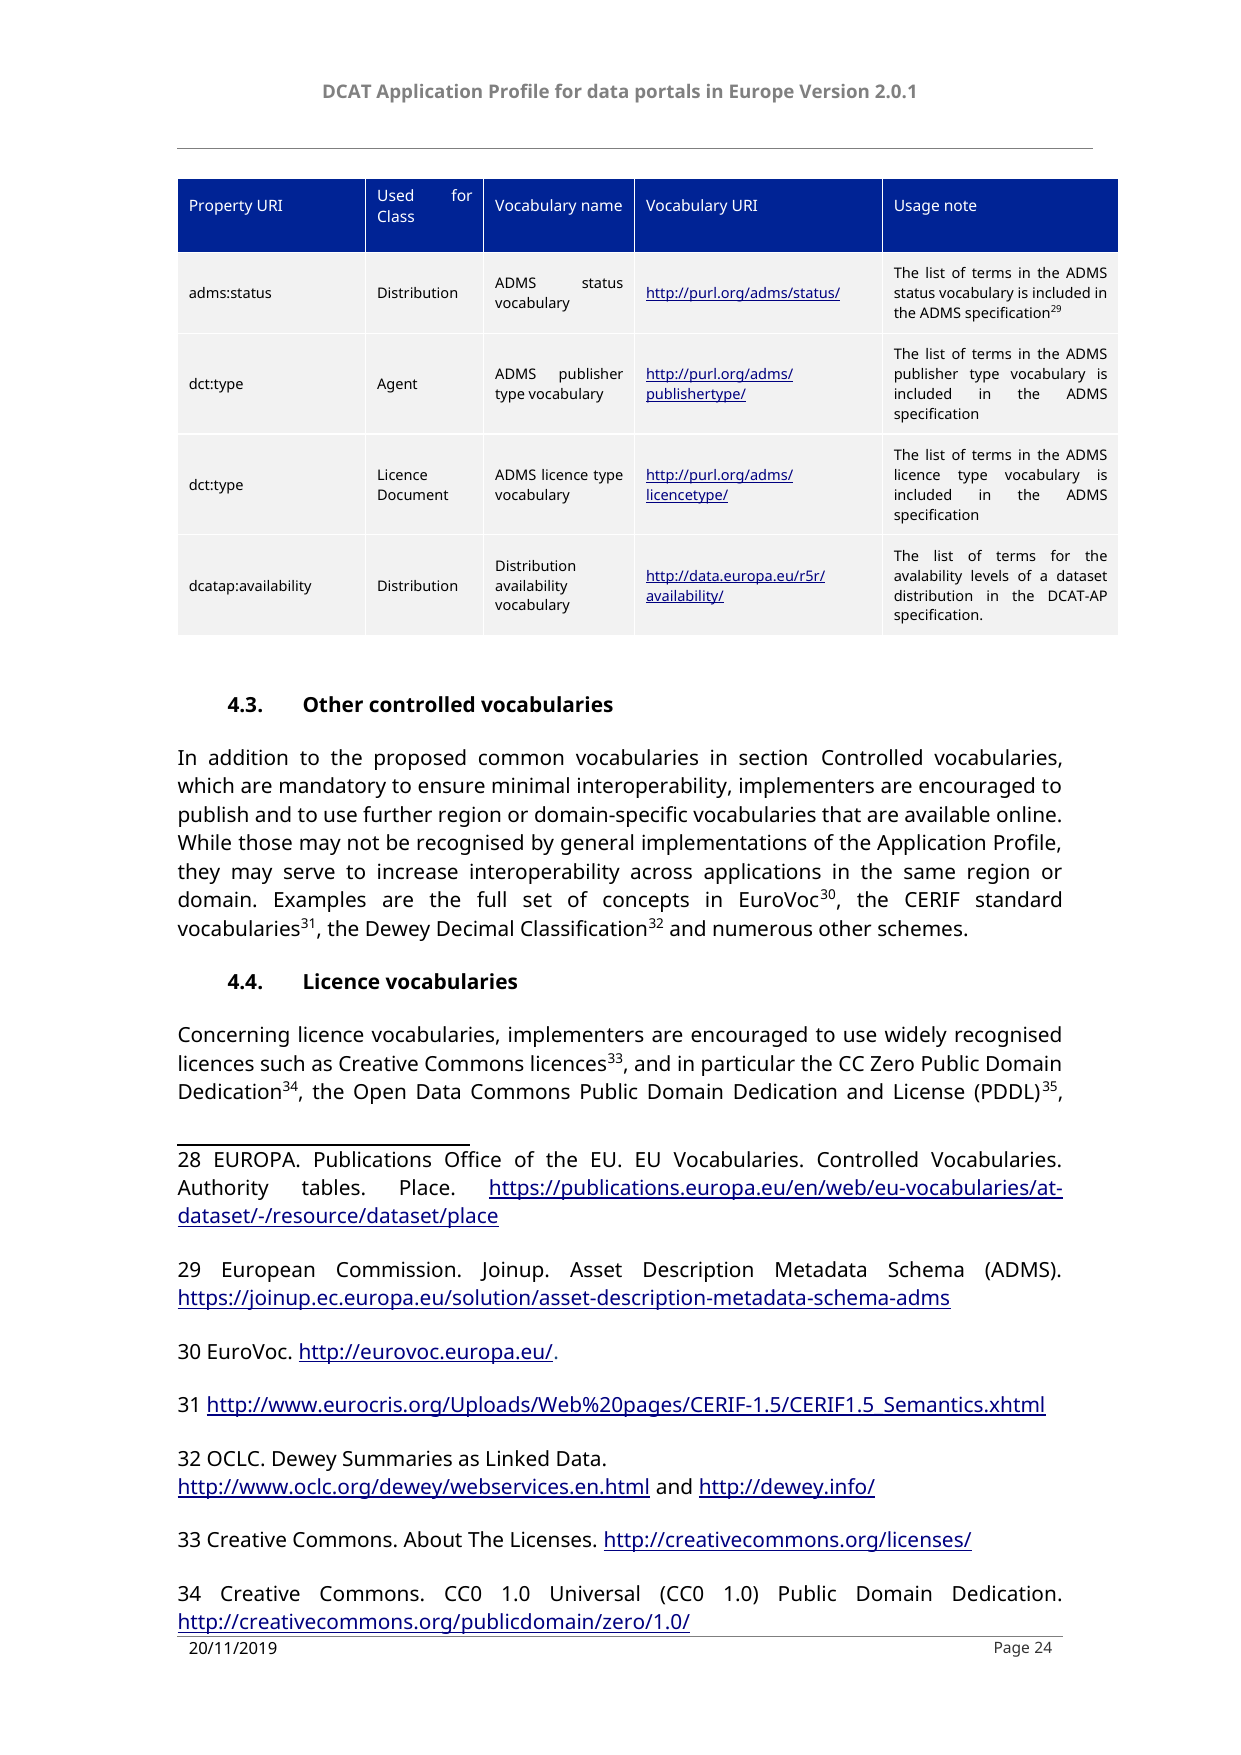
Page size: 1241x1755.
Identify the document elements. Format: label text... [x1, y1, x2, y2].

table_cell The list of terms in the ADMS licence type vocabulary is included in the ADMS specification [883, 435, 1118, 534]
table_cell http://data.europa.eu/r5r/availability/ [635, 535, 882, 635]
table_cell http://purl.org/adms/status/ [635, 253, 882, 333]
table_cell The list of terms in the ADMS publisher type vocabulary is included in the ADMS specification [883, 334, 1118, 433]
table_cell Agent [366, 334, 483, 433]
table_cell dct:type [178, 334, 365, 433]
text In addition to the proposed common vocabularies in section 5.2, which are mandatory to ensure minimal interoperability, implementers are encouraged to publish and to use further region or domain-specific vocabularies that are available online. While those may not be recognised by general implementations of the Application Profile, they may serve to increase interoperability across applications in the same region or domain. Examples are the full set of concepts in EuroVoc, the CERIF standard vocabularies, the Dewey Decimal Classification and numerous other schemes. [177, 743, 1063, 942]
table_header Vocabulary name [484, 179, 634, 252]
table_cell ADMS licence type vocabulary [484, 435, 634, 534]
text Concerning licence vocabularies, implementers are encouraged to use widely recognised licences such as Creative Commons licences, and in particular the CC Zero Public Domain Dedication, the Open Data Commons Public Domain Dedication and License (PDDL), the European Union Public Licence (EUPL) or an open government licence such as the UK Open Government Licence. [177, 1021, 1063, 1106]
table_header Vocabulary URI [635, 179, 882, 252]
table_cell http://purl.org/adms/licencetype/ [635, 435, 882, 534]
table_cell ADMS publisher type vocabulary [484, 334, 634, 433]
table_cell adms:status [178, 253, 365, 333]
table_cell Licence Document [366, 435, 483, 534]
table_cell Distribution [366, 535, 483, 635]
text EuroVoc. http://eurovoc.europa.eu/. [177, 1337, 1063, 1365]
subtitle Other controlled vocabularies [227, 690, 1063, 718]
table_cell Distribution [366, 253, 483, 333]
table_header Used for Class [366, 179, 483, 252]
text http://www.eurocris.org/Uploads/Web%20pages/CERIF-1.5/CERIF1.5_Semantics.xhtml [177, 1390, 1063, 1419]
text OCLC. Dewey Summaries as Linked Data. http://www.oclc.org/dewey/webservices.en.html and http://dewey.info/ [177, 1444, 1063, 1501]
text Creative Commons. CC0 1.0 Universal (CC0 1.0) Public Domain Dedication. http://creativecommons.org/publicdomain/zero/1.0/ [177, 1579, 1063, 1636]
table_cell ADMS status vocabulary [484, 253, 634, 333]
table_header Usage note [883, 179, 1118, 252]
table_cell The list of terms for the avalability levels of a dataset distribution in the DCAT-AP specification. [883, 535, 1118, 635]
table_cell dcatap:availability [178, 535, 365, 635]
table_cell http://purl.org/adms/publishertype/ [635, 334, 882, 433]
table_cell dct:type [178, 435, 365, 534]
table_header Property URI [178, 179, 365, 252]
table_cell The list of terms in the ADMS status vocabulary is included in the ADMS specification [883, 253, 1118, 333]
text Creative Commons. About The Licenses. http://creativecommons.org/licenses/ [177, 1526, 1063, 1554]
table_cell Distribution availability vocabulary [484, 535, 634, 635]
subtitle Licence vocabularies [227, 967, 1063, 996]
